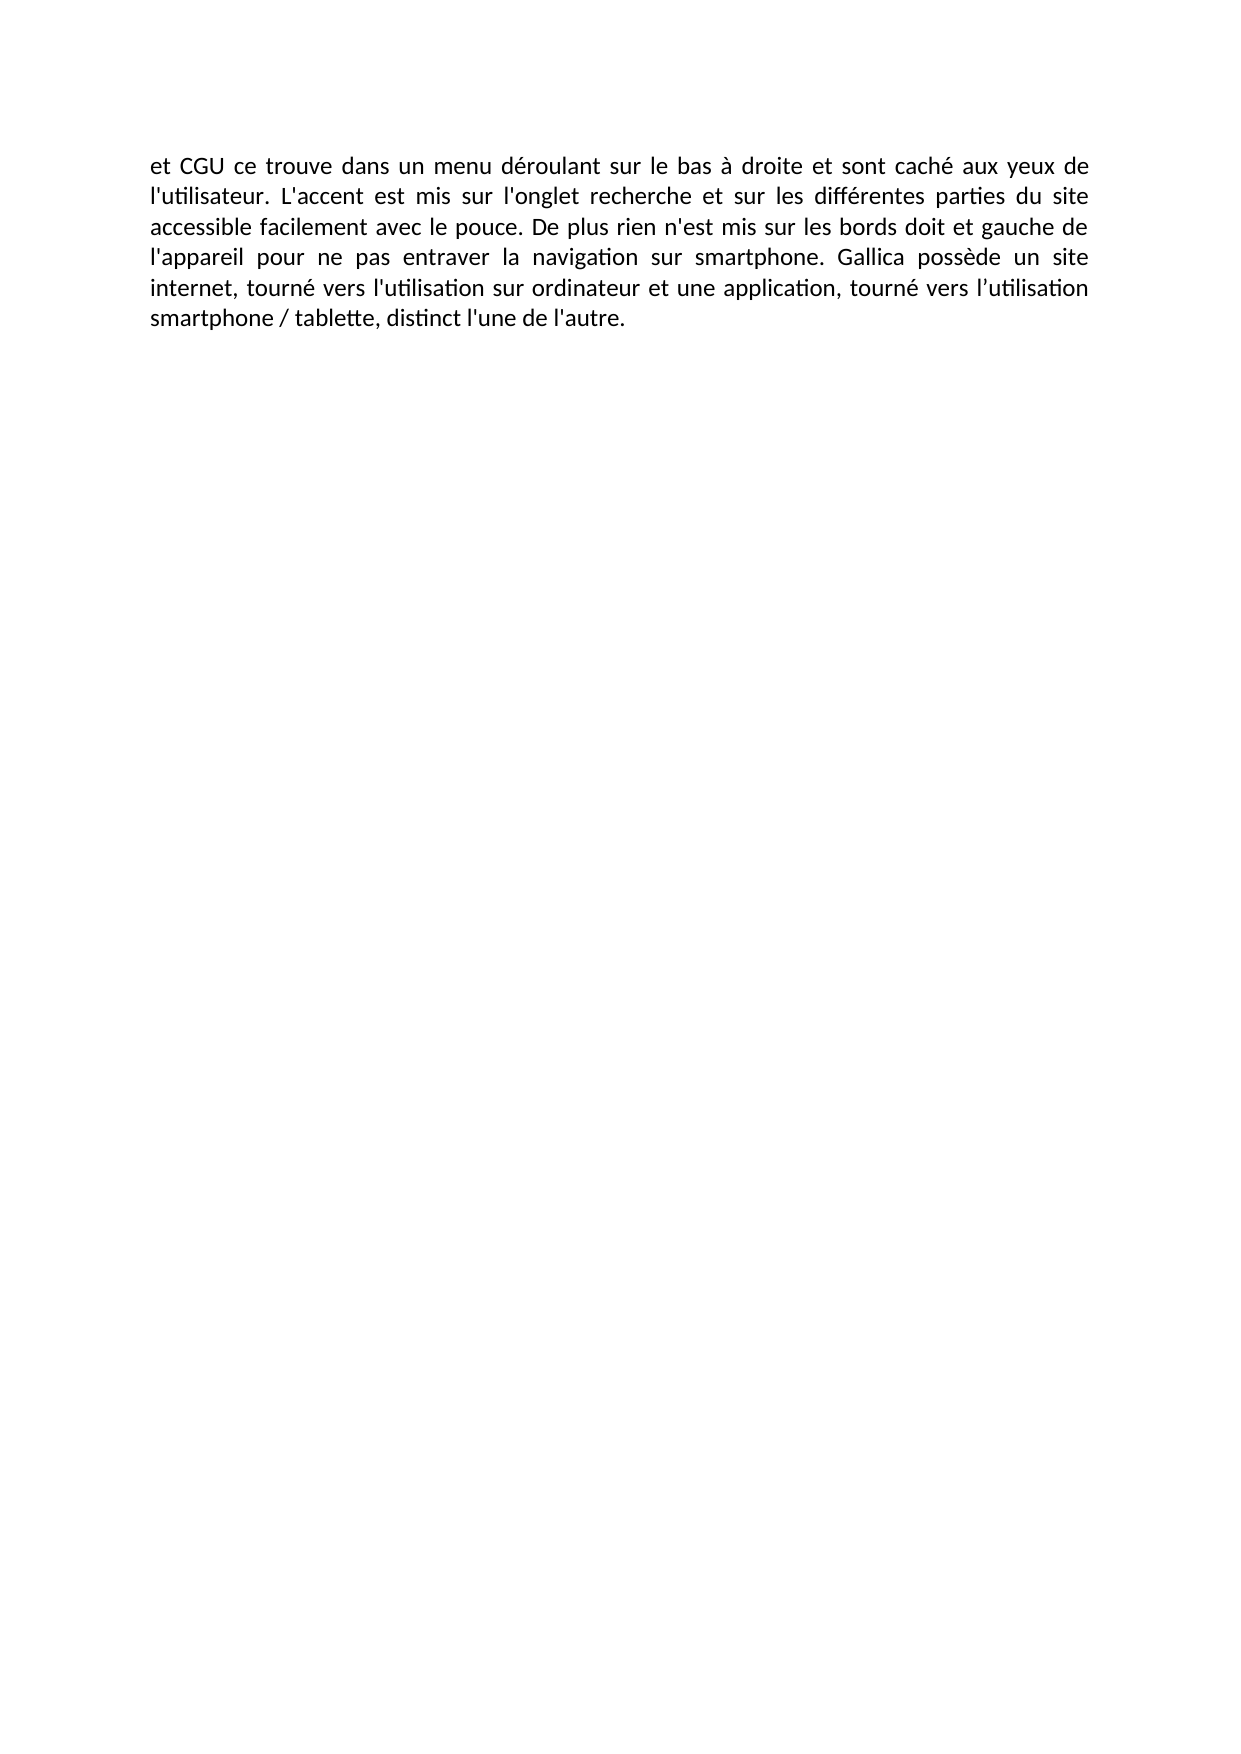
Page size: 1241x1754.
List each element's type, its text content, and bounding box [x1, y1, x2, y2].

text et CGU ce trouve dans un menu déroulant sur le bas à droite et sont caché aux yeux de l'utilisateur. L'accent est mis sur l'onglet recherche et sur les différentes parties du site accessible facilement avec le pouce. De plus rien n'est mis sur les bords doit et gauche de l'appareil pour ne pas entraver la navigation sur smartphone. Gallica possède un site internet, tourné vers l'utilisation sur ordinateur et une application, tourné vers l’utilisation smartphone / tablette, distinct l'une de l'autre. [150, 150, 1090, 333]
